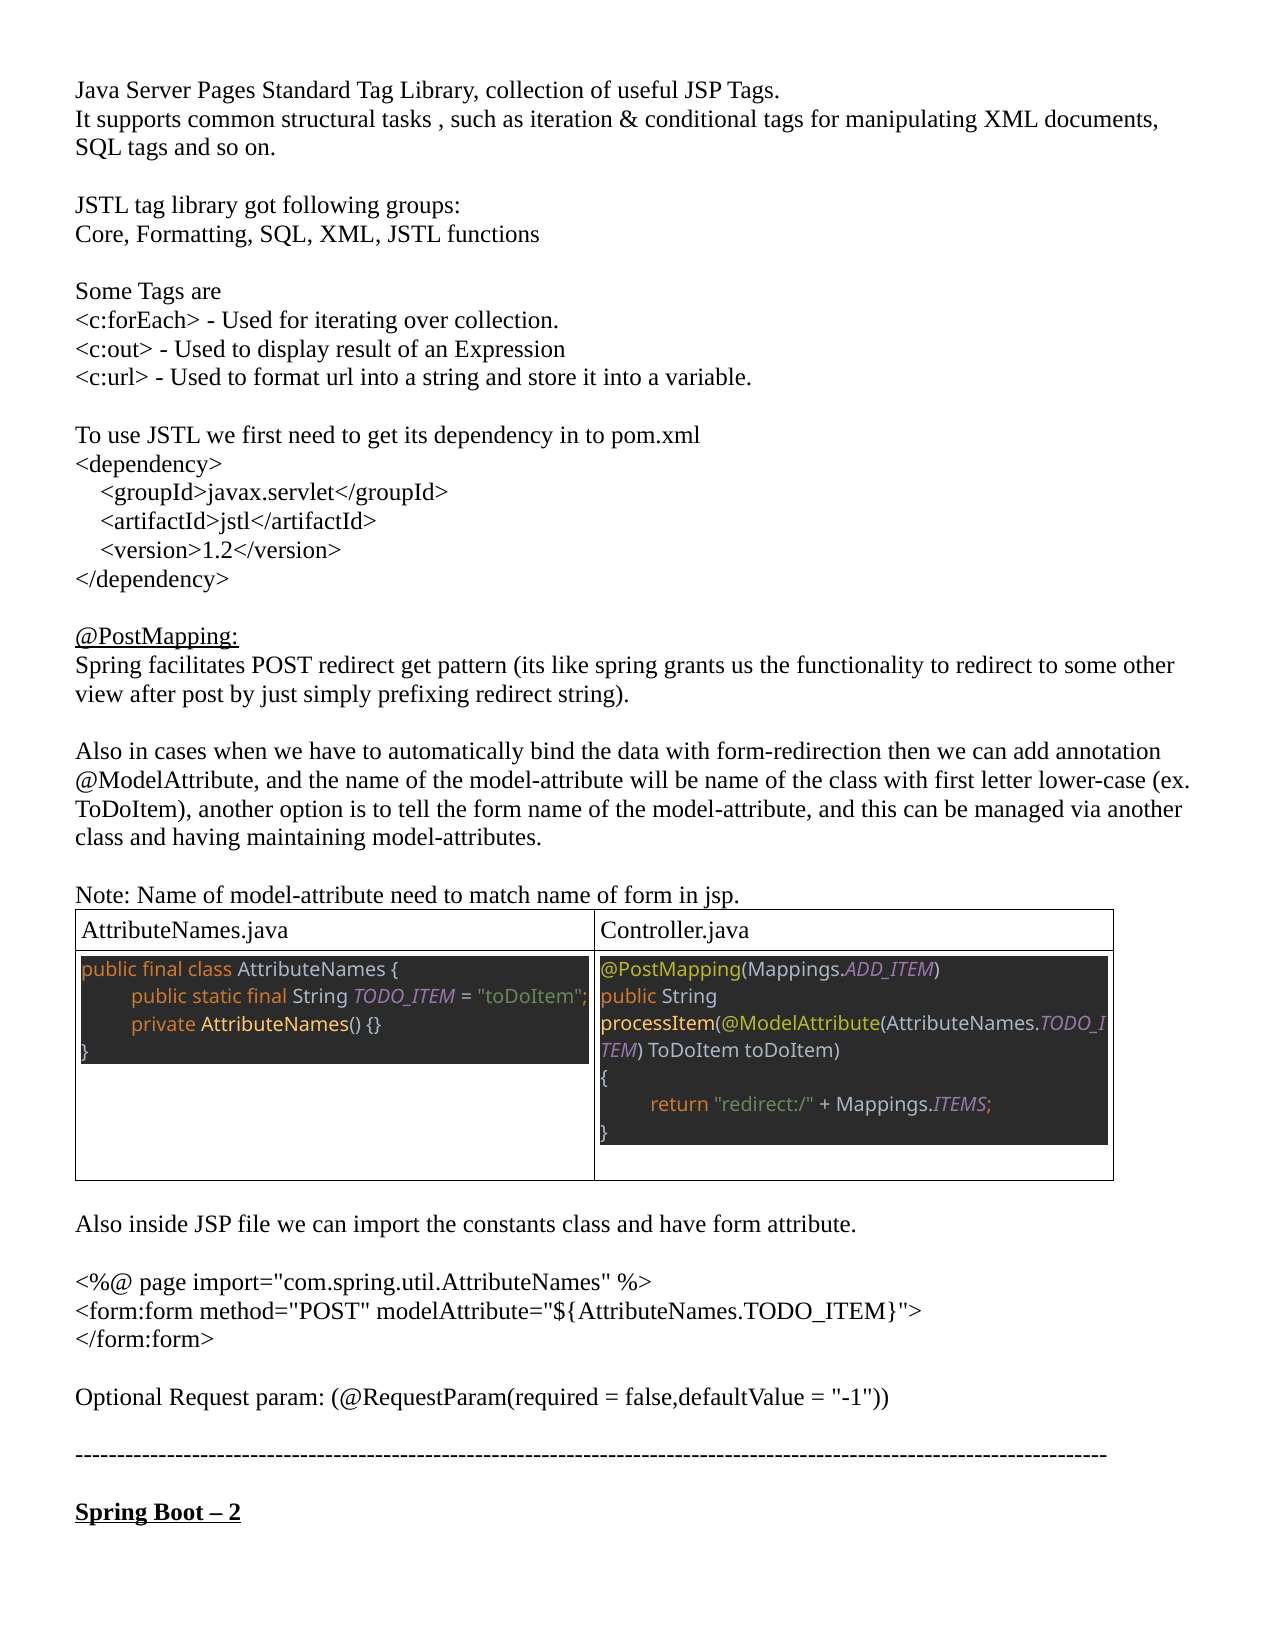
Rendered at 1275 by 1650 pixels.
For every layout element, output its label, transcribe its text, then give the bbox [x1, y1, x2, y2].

text Java Server Pages Standard Tag Library, collection of useful JSP Tags. [75, 75, 1200, 104]
text Core, Formatting, SQL, XML, JSTL functions [75, 219, 1200, 247]
text Spring Boot – 2 [75, 1497, 1200, 1526]
text Also inside JSP file we can import the constants class and have form attribute. [75, 1209, 1200, 1238]
text Optional Request param: (@RequestParam(required = false,defaultValue = "-1")) [75, 1382, 1200, 1411]
text <%@ page import="com.spring.util.AttributeNames" %> [75, 1267, 1200, 1296]
text <c:out> - Used to display result of an Expression [75, 334, 1200, 362]
text <dependency> [75, 449, 1200, 477]
text Spring facilitates POST redirect get pattern (its like spring grants us the functionality to redirect to some other view after post by just simply prefixing redirect string). [75, 650, 1200, 707]
table_cell @PostMapping(Mappings.ADD_ITEM) public String processItem(@ModelAttribute(AttributeNames.TODO_ITEM) ToDoItem toDoItem) { return "redirect:/" + Mappings.ITEMS; } [595, 951, 1113, 1180]
text Some Tags are [75, 276, 1200, 305]
text <version>1.2</version> [75, 535, 1200, 564]
text <c:url> - Used to format url into a string and store it into a variable. [75, 362, 1200, 391]
text <c:forEach> - Used for iterating over collection. [75, 305, 1200, 334]
text To use JSTL we first need to get its dependency in to pom.xml [75, 420, 1200, 449]
text <artifactId>jstl</artifactId> [75, 506, 1200, 535]
text It supports common structural tasks , such as iteration & conditional tags for manipulating XML documents, SQL tags and so on. [75, 104, 1200, 161]
text Note: Name of model-attribute need to match name of form in jsp. [75, 880, 1200, 909]
table_header AttributeNames.java [76, 910, 594, 949]
text <groupId>javax.servlet</groupId> [75, 477, 1200, 506]
text JSTL tag library got following groups: [75, 190, 1200, 219]
text <form:form method="POST" modelAttribute="${AttributeNames.TODO_ITEM}"> [75, 1296, 1200, 1324]
table_cell public final class AttributeNames { public static final String TODO_ITEM = "toDoItem"; private AttributeNames() {} } [76, 951, 594, 1180]
text Also in cases when we have to automatically bind the data with form-redirection then we can add annotation @ModelAttribute, and the name of the model-attribute will be name of the class with first letter lower-case (ex. ToDoItem), another option is to tell the form name of the model-attribute, and this can be managed via another class and having maintaining model-attributes. [75, 736, 1200, 851]
text </dependency> [75, 564, 1200, 592]
text @PostMapping: [75, 621, 1200, 650]
text </form:form> [75, 1324, 1200, 1353]
text ---------------------------------------------------------------------------------------------------------------------------- [75, 1439, 1200, 1468]
table_header Controller.java [595, 910, 1113, 949]
